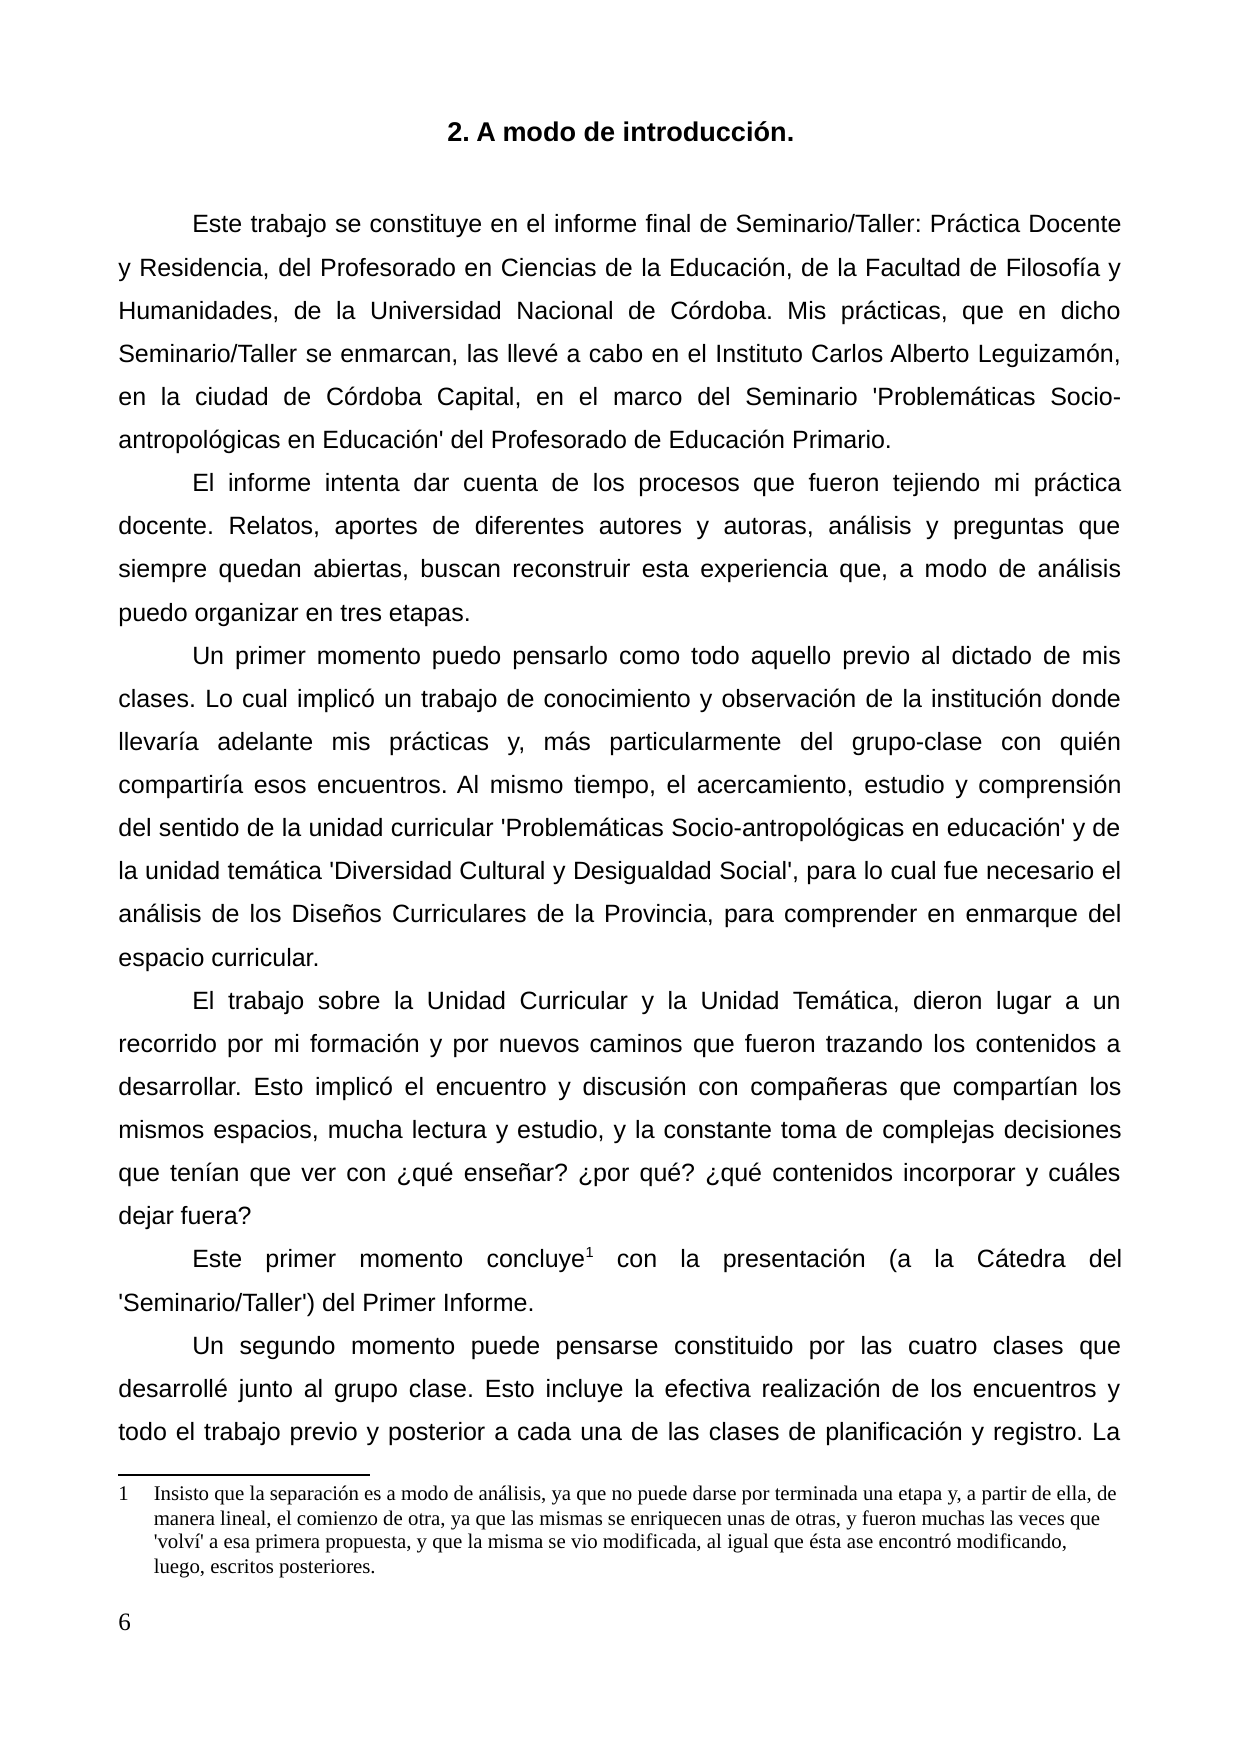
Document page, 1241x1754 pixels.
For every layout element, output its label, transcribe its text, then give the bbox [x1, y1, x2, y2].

text 2. A modo de introducción. [118, 116, 1123, 147]
text Este trabajo se constituye en el informe final de Seminario/Taller: Práctica Docente y Residencia, del Profesorado en Ciencias de la Educación, de la Facultad de Filosofía y Humanidades, de la Universidad Nacional de Córdoba. Mis prácticas, que en dicho Seminario/Taller se enmarcan, las llevé a cabo en el Instituto Carlos Alberto Leguizamón, en la ciudad de Córdoba Capital, en el marco del Seminario 'Problemáticas Socio-antropológicas en Educación' del Profesorado de Educación Primario. [118, 209, 1123, 454]
text El informe intenta dar cuenta de los procesos que fueron tejiendo mi práctica docente. Relatos, aportes de diferentes autores y autoras, análisis y preguntas que siempre quedan abiertas, buscan reconstruir esta experiencia que, a modo de análisis puedo organizar en tres etapas. [118, 468, 1123, 626]
text Insisto que la separación es a modo de análisis, ya que no puede darse por terminada una etapa y, a partir de ella, de manera lineal, el comienzo de otra, ya que las mismas se enriquecen unas de otras, y fueron muchas las veces que 'volví' a esa primera propuesta, y que la misma se vio modificada, al igual que ésta ase encontró modificando, luego, escritos posteriores. [118, 1481, 1123, 1578]
text Un primer momento puedo pensarlo como todo aquello previo al dictado de mis clases. Lo cual implicó un trabajo de conocimiento y observación de la institución donde llevaría adelante mis prácticas y, más particularmente del grupo-clase con quién compartiría esos encuentros. Al mismo tiempo, el acercamiento, estudio y comprensión del sentido de la unidad curricular 'Problemáticas Socio-antropológicas en educación' y de la unidad temática 'Diversidad Cultural y Desigualdad Social', para lo cual fue necesario el análisis de los Diseños Curriculares de la Provincia, para comprender en enmarque del espacio curricular. [118, 641, 1123, 971]
text Un segundo momento puede pensarse constituido por las cuatro clases que desarrollé junto al grupo clase. Esto incluye la efectiva realización de los encuentros y todo el trabajo previo y posterior a cada una de las clases de planificación y registro. La [118, 1331, 1123, 1446]
text Este primer momento concluye con la presentación (a la Cátedra del 'Seminario/Taller') del Primer Informe. [118, 1244, 1123, 1316]
text El trabajo sobre la Unidad Curricular y la Unidad Temática, dieron lugar a un recorrido por mi formación y por nuevos caminos que fueron trazando los contenidos a desarrollar. Esto implicó el encuentro y discusión con compañeras que compartían los mismos espacios, mucha lectura y estudio, y la constante toma de complejas decisiones que tenían que ver con ¿qué enseñar? ¿por qué? ¿qué contenidos incorporar y cuáles dejar fuera? [118, 986, 1123, 1230]
